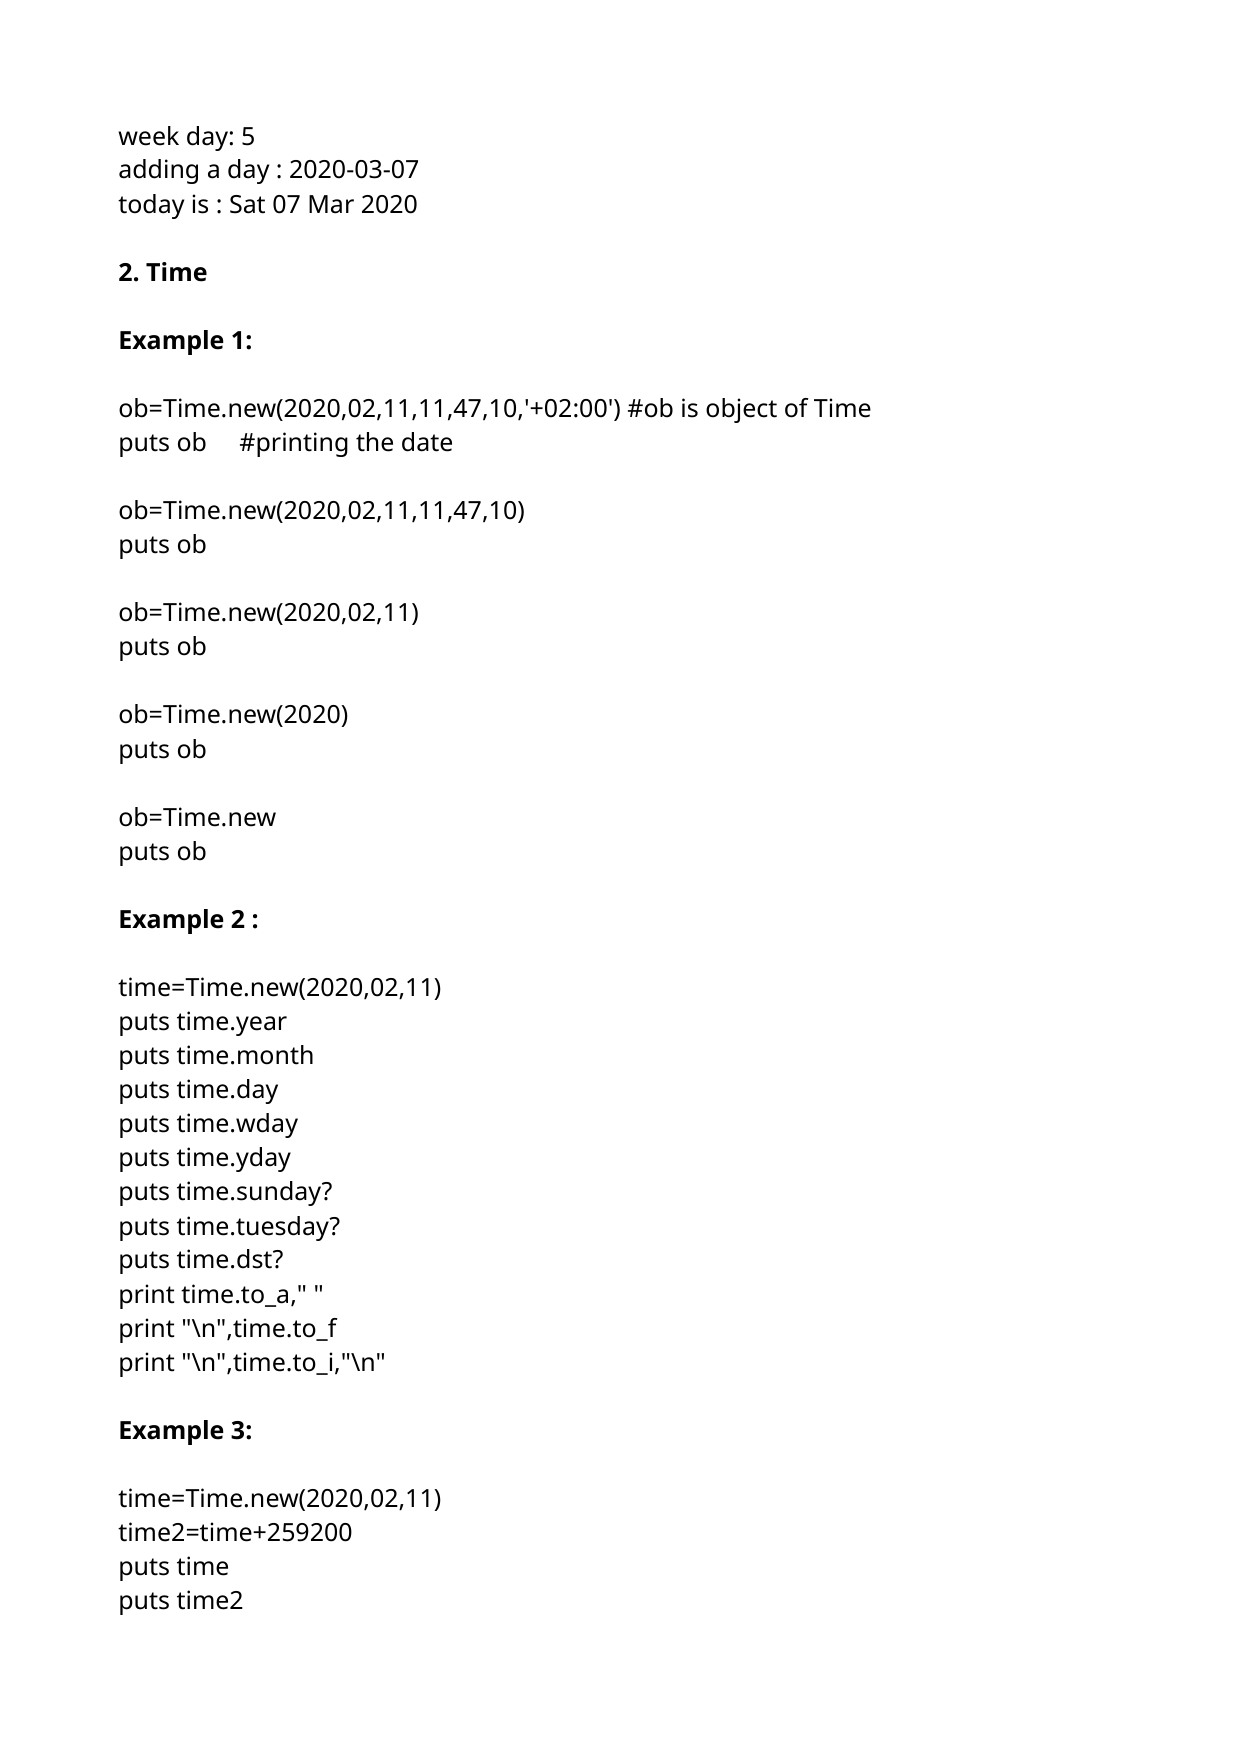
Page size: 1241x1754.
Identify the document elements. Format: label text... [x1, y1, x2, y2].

text today is : Sat 07 Mar 2020 [118, 186, 1122, 220]
text Example 3: [118, 1412, 1122, 1447]
text week day: 5 [118, 118, 1122, 152]
text ob=Time.new(2020,02,11) [118, 595, 1122, 629]
text Example 1: [118, 322, 1122, 357]
text print time.to_a," " [118, 1276, 1122, 1310]
text puts ob [118, 629, 1122, 663]
text puts time [118, 1549, 1122, 1583]
text puts time.yday [118, 1140, 1122, 1174]
text Example 2 : [118, 902, 1122, 936]
text time=Time.new(2020,02,11) [118, 970, 1122, 1004]
text puts time.year [118, 1004, 1122, 1038]
text time=Time.new(2020,02,11) [118, 1481, 1122, 1515]
text puts time.day [118, 1072, 1122, 1106]
text ob=Time.new(2020,02,11,11,47,10,'+02:00') #ob is object of Time [118, 391, 1122, 425]
text puts time.month [118, 1038, 1122, 1072]
text puts time.dst? [118, 1242, 1122, 1276]
text puts time.wday [118, 1106, 1122, 1140]
text puts time2 [118, 1583, 1122, 1617]
text adding a day : 2020-03-07 [118, 152, 1122, 186]
text puts time.tuesday? [118, 1208, 1122, 1242]
text 2. Time [118, 254, 1122, 288]
text ob=Time.new [118, 799, 1122, 833]
text print "\n",time.to_i,"\n" [118, 1344, 1122, 1378]
text print "\n",time.to_f [118, 1310, 1122, 1344]
text puts time.sunday? [118, 1174, 1122, 1208]
text puts ob [118, 527, 1122, 561]
text puts ob [118, 833, 1122, 867]
text ob=Time.new(2020,02,11,11,47,10) [118, 493, 1122, 527]
text ob=Time.new(2020) [118, 697, 1122, 731]
text puts ob #printing the date [118, 425, 1122, 459]
text puts ob [118, 731, 1122, 765]
text time2=time+259200 [118, 1515, 1122, 1549]
